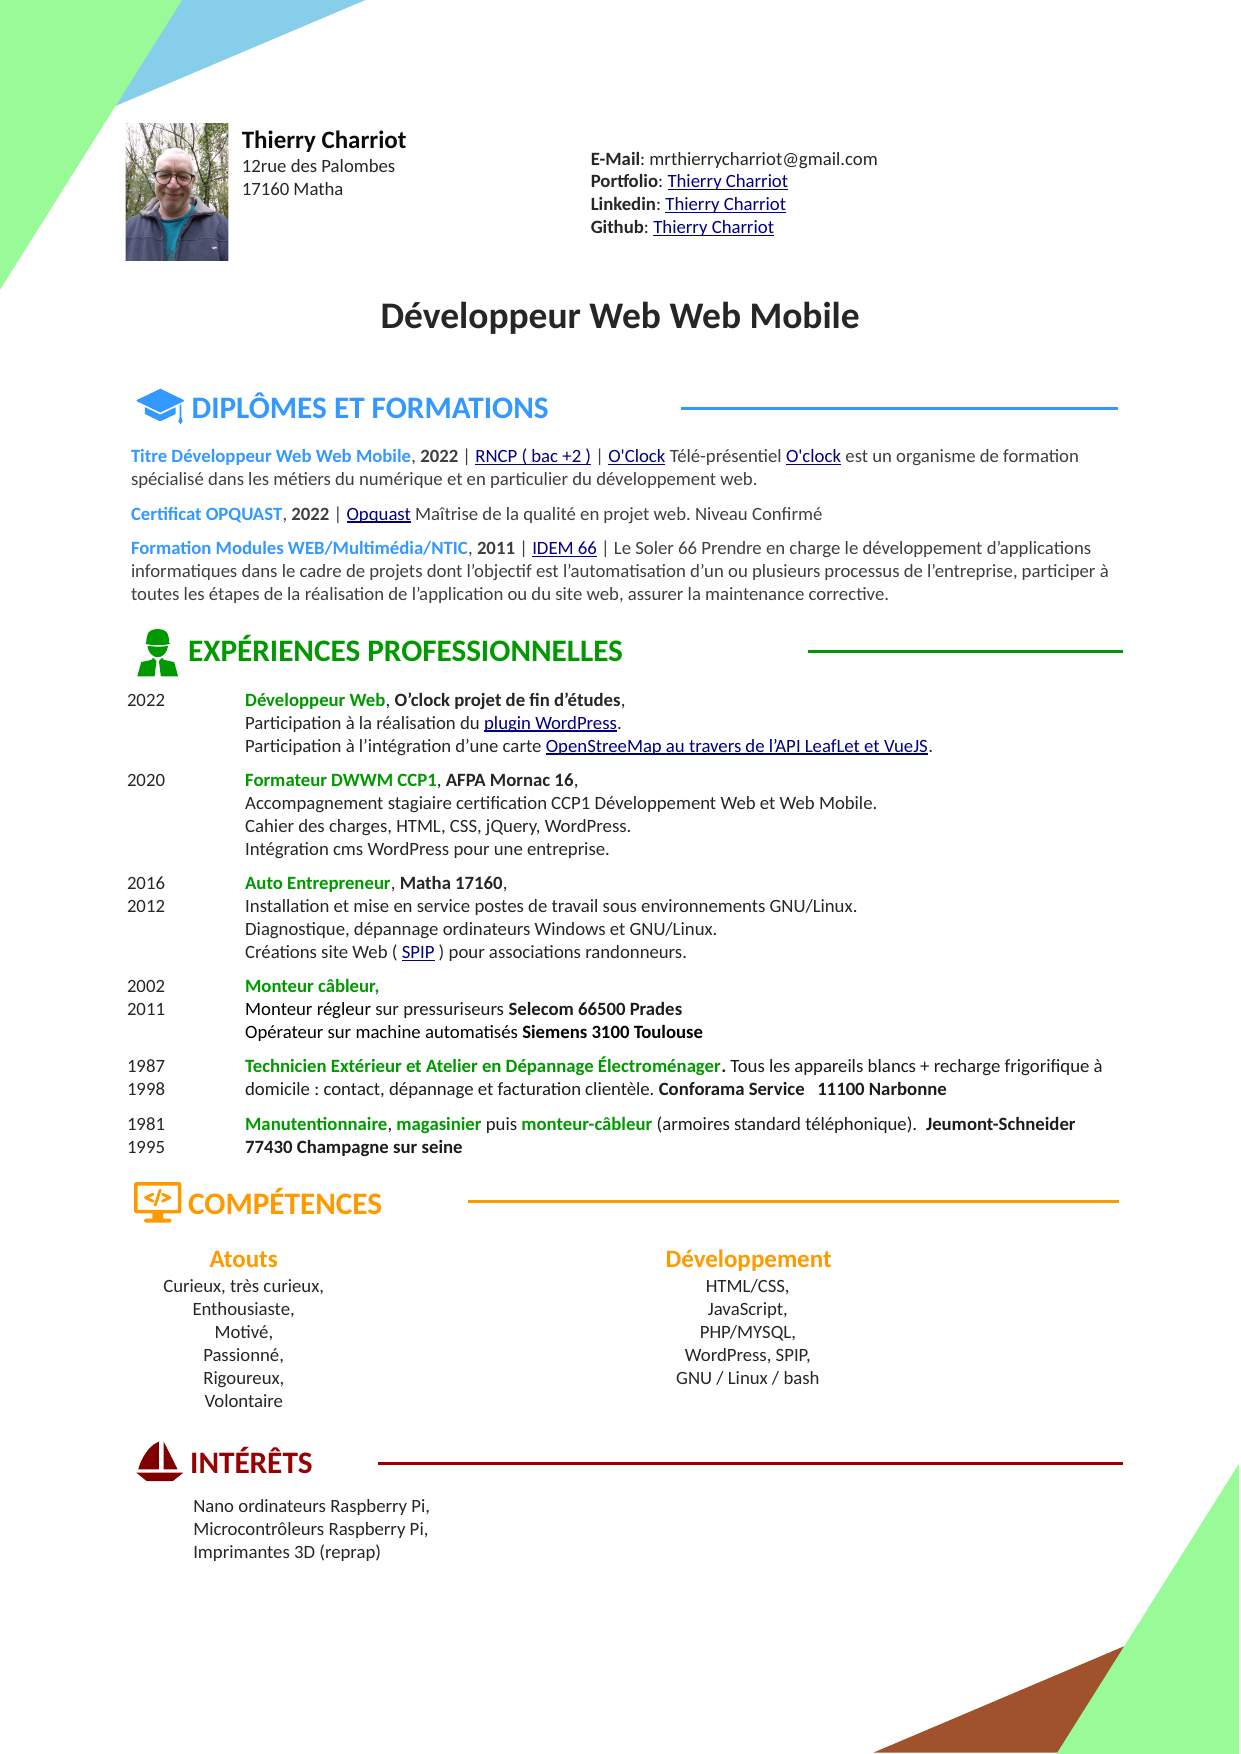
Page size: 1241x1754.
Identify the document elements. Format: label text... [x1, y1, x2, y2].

table_cell Technicien Extérieur et Atelier en Dépannage Électroménager. Tous les appareils blancs + recharge frigorifique à domicile : contact, dépannage et facturation clientèle. Conforama Service 11100 Narbonne [239, 1049, 1123, 1106]
table_header Développement HTML/CSS, JavaScript, PHP/MYSQL, WordPress, SPIP, GNU / Linux / bash [369, 1235, 1122, 1423]
table_cell Manutentionnaire, magasinier puis monteur-câbleur (armoires standard téléphonique). Jeumont-Schneider 77430 Champagne sur seine [239, 1106, 1123, 1163]
subtitle EXPÉRIENCES Professionnelles [162, 632, 1122, 670]
subtitle [118, 632, 153, 670]
table_header 2022 [121, 682, 239, 762]
text Microcontrôleurs Raspberry Pi, [118, 1517, 1122, 1540]
table_cell 2016 2012 [121, 866, 239, 969]
subtitle Compétences [164, 1184, 1122, 1222]
table_header Titre Développeur Web Web Mobile, 2022 | RNCP ( bac +2 ) | O'Clock Télé-présentiel O'clock est un organisme de formation spécialisé dans les métiers du numérique et en particulier du développement web. [125, 439, 1123, 496]
table_cell 2002 2011 [121, 969, 239, 1049]
subtitle Diplômes et Formations [191, 388, 1122, 426]
text Nano ordinateurs Raspberry Pi, [118, 1494, 1122, 1517]
table_cell 1981 1995 [121, 1106, 239, 1163]
table_cell 1987 1998 [121, 1049, 239, 1106]
subtitle [138, 1186, 177, 1209]
table_header Atouts Curieux, très curieux, Enthousiaste, Motivé, Passionné, Rigoureux, Volontaire [118, 1235, 369, 1423]
subtitle Intérêts [118, 1444, 1122, 1482]
table_cell Auto Entrepreneur, Matha 17160, Installation et mise en service postes de travail sous environnements GNU/Linux. Diagnostique, dépannage ordinateurs Windows et GNU/Linux. Créations site Web ( SPIP ) pour associations randonneurs. [239, 866, 1123, 969]
table_cell Certificat OPQUAST, 2022 | Opquast Maîtrise de la qualité en projet web. Niveau Confirmé [125, 496, 1123, 531]
table_cell Formateur DWWM CCP1, AFPA Mornac 16, Accompagnement stagiaire certification CCP1 Développement Web et Web Mobile. Cahier des charges, HTML, CSS, jQuery, WordPress. Intégration cms WordPress pour une entreprise. [239, 763, 1123, 866]
table_header Développeur Web, O’clock projet de fin d’études, Participation à la réalisation du plugin WordPress. Participation à l’intégration d’une carte OpenStreeMap au travers de l’API LeafLet et VueJS. [239, 682, 1123, 762]
table_cell Monteur câbleur, Monteur régleur sur pressuriseurs Selecom 66500 Prades Opérateur sur machine automatisés Siemens 3100 Toulouse [239, 969, 1123, 1049]
text Imprimantes 3D (reprap) [118, 1540, 1122, 1563]
table_cell 2020 [121, 763, 239, 866]
picture [125, 123, 229, 261]
subtitle [118, 1184, 152, 1222]
table_cell Formation Modules WEB/Multimédia/NTIC, 2011 | IDEM 66 | Le Soler 66 Prendre en charge le développement d’applications informatiques dans le cadre de projets dont l’objectif est l’automatisation d’un ou plusieurs processus de l’entreprise, participer à toutes les étapes de la réalisation de l’application ou du site web, assurer la maintenance corrective. [125, 531, 1123, 611]
